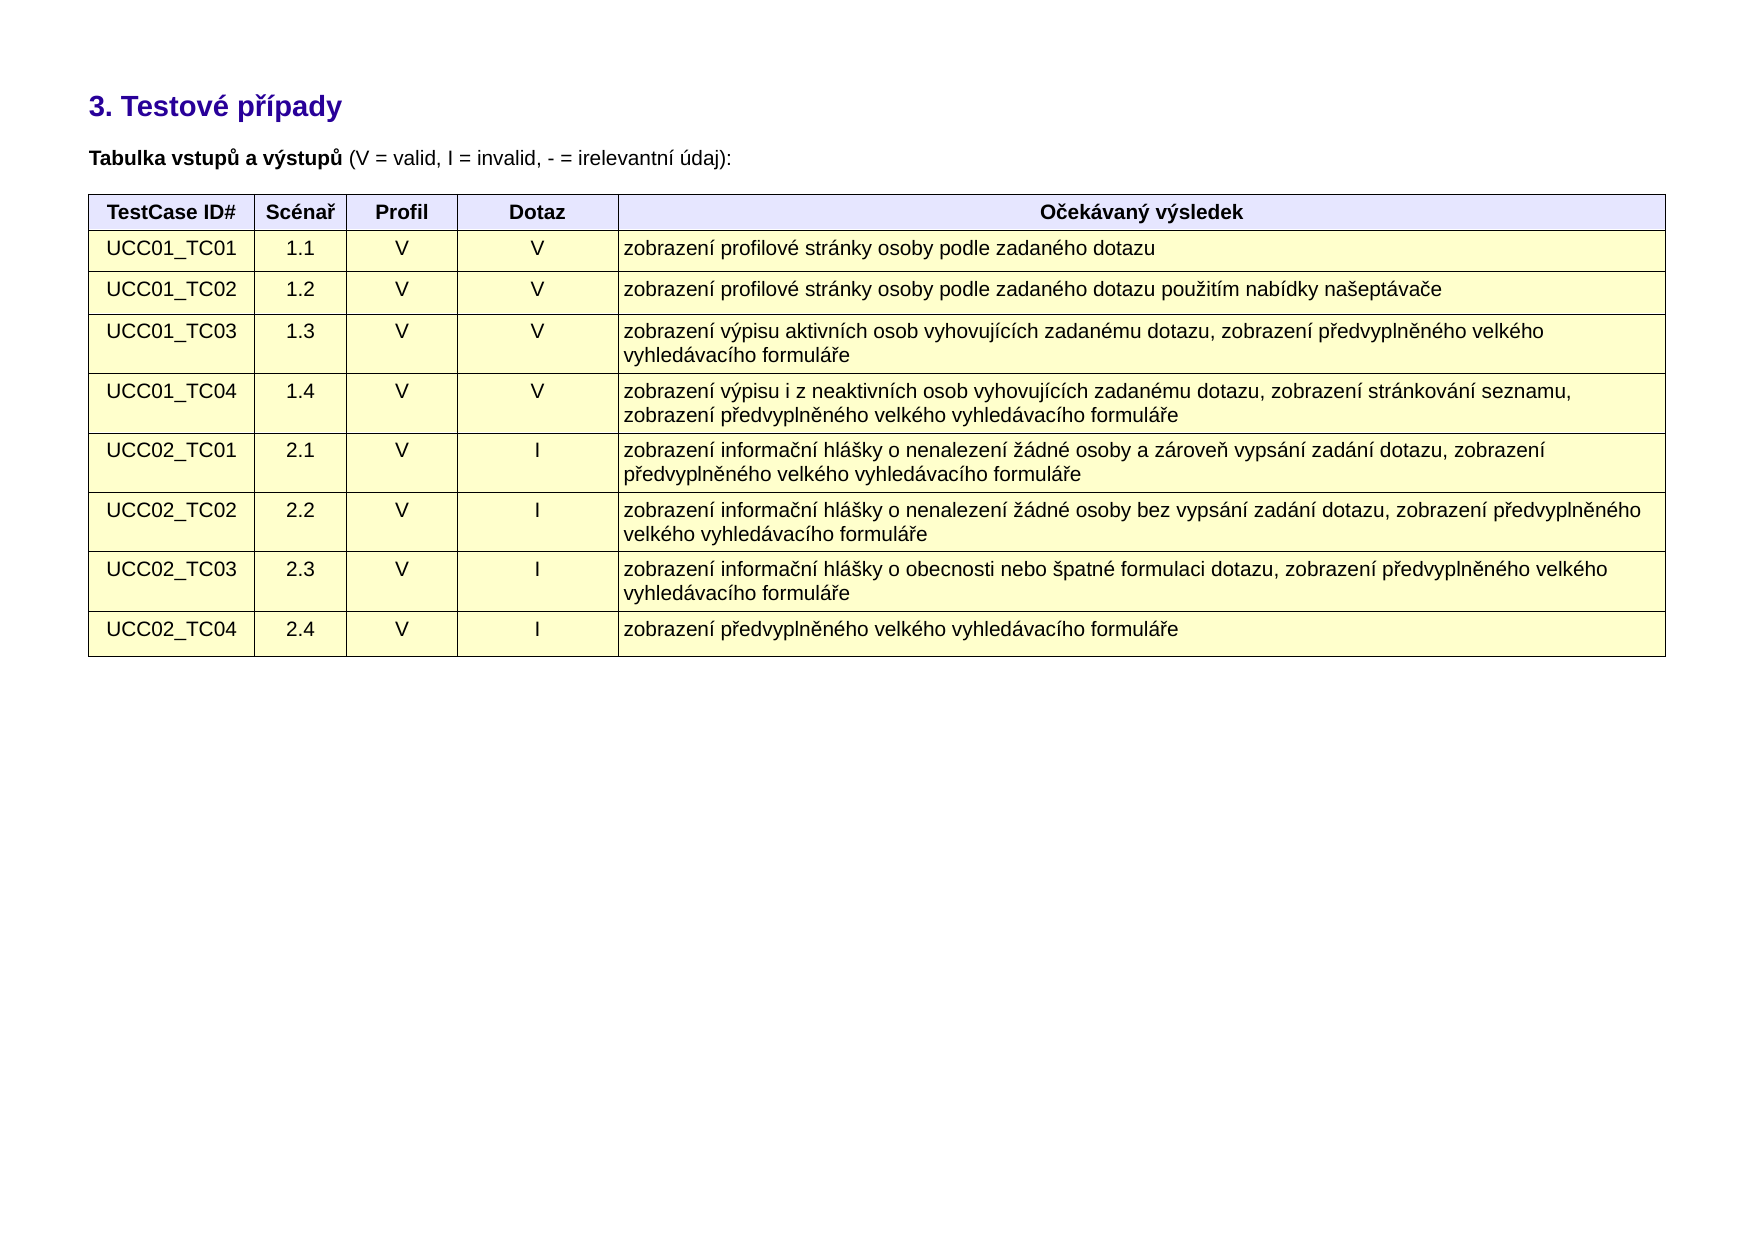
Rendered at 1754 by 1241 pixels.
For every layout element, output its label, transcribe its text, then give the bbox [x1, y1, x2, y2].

table_cell V [347, 434, 457, 492]
table_cell UCC02_TC02 [89, 493, 254, 551]
table_cell zobrazení informační hlášky o nenalezení žádné osoby bez vypsání zadání dotazu, zobrazení předvyplněného velkého vyhledávacího formuláře [619, 493, 1665, 551]
table_cell zobrazení informační hlášky o obecnosti nebo špatné formulaci dotazu, zobrazení předvyplněného velkého vyhledávacího formuláře [619, 552, 1665, 611]
table_cell zobrazení výpisu aktivních osob vyhovujících zadanému dotazu, zobrazení předvyplněného velkého vyhledávacího formuláře [619, 315, 1665, 373]
table_cell V [458, 374, 618, 432]
table_cell UCC01_TC03 [89, 315, 254, 373]
table_cell I [458, 612, 618, 656]
table_cell zobrazení výpisu i z neaktivních osob vyhovujících zadanému dotazu, zobrazení stránkování seznamu, zobrazení předvyplněného velkého vyhledávacího formuláře [619, 374, 1665, 432]
table_cell 2.2 [255, 493, 346, 551]
table_cell zobrazení informační hlášky o nenalezení žádné osoby a zároveň vypsání zadání dotazu, zobrazení předvyplněného velkého vyhledávacího formuláře [619, 434, 1665, 492]
table_cell 2.3 [255, 552, 346, 611]
table_cell 2.1 [255, 434, 346, 492]
text 3. Testové případy [88, 88, 1665, 122]
table_cell V [458, 272, 618, 313]
table_cell V [458, 231, 618, 271]
table_cell 1.3 [255, 315, 346, 373]
table_cell V [347, 272, 457, 313]
table_cell V [347, 493, 457, 551]
table_cell I [458, 552, 618, 611]
table_cell UCC01_TC02 [89, 272, 254, 313]
table_cell zobrazení předvyplněného velkého vyhledávacího formuláře [619, 612, 1665, 656]
table_cell 1.1 [255, 231, 346, 271]
table_cell UCC02_TC04 [89, 612, 254, 656]
table_cell V [347, 612, 457, 656]
table_header Scénař [255, 195, 346, 229]
table_cell UCC01_TC04 [89, 374, 254, 432]
table_cell V [347, 374, 457, 432]
table_cell UCC02_TC03 [89, 552, 254, 611]
table_header Dotaz [458, 195, 618, 229]
table_cell 1.4 [255, 374, 346, 432]
table_cell zobrazení profilové stránky osoby podle zadaného dotazu použitím nabídky našeptávače [619, 272, 1665, 313]
table_cell 1.2 [255, 272, 346, 313]
text Tabulka vstupů a výstupů (V = valid, I = invalid, - = irelevantní údaj): [88, 146, 1665, 170]
table_header Profil [347, 195, 457, 229]
table_cell I [458, 493, 618, 551]
table_cell zobrazení profilové stránky osoby podle zadaného dotazu [619, 231, 1665, 271]
table_cell 2.4 [255, 612, 346, 656]
table_cell V [347, 552, 457, 611]
table_cell UCC01_TC01 [89, 231, 254, 271]
table_header Očekávaný výsledek [619, 195, 1665, 229]
table_cell V [347, 231, 457, 271]
table_cell UCC02_TC01 [89, 434, 254, 492]
table_cell I [458, 434, 618, 492]
table_cell V [458, 315, 618, 373]
table_cell V [347, 315, 457, 373]
table_header TestCase ID# [89, 195, 254, 229]
